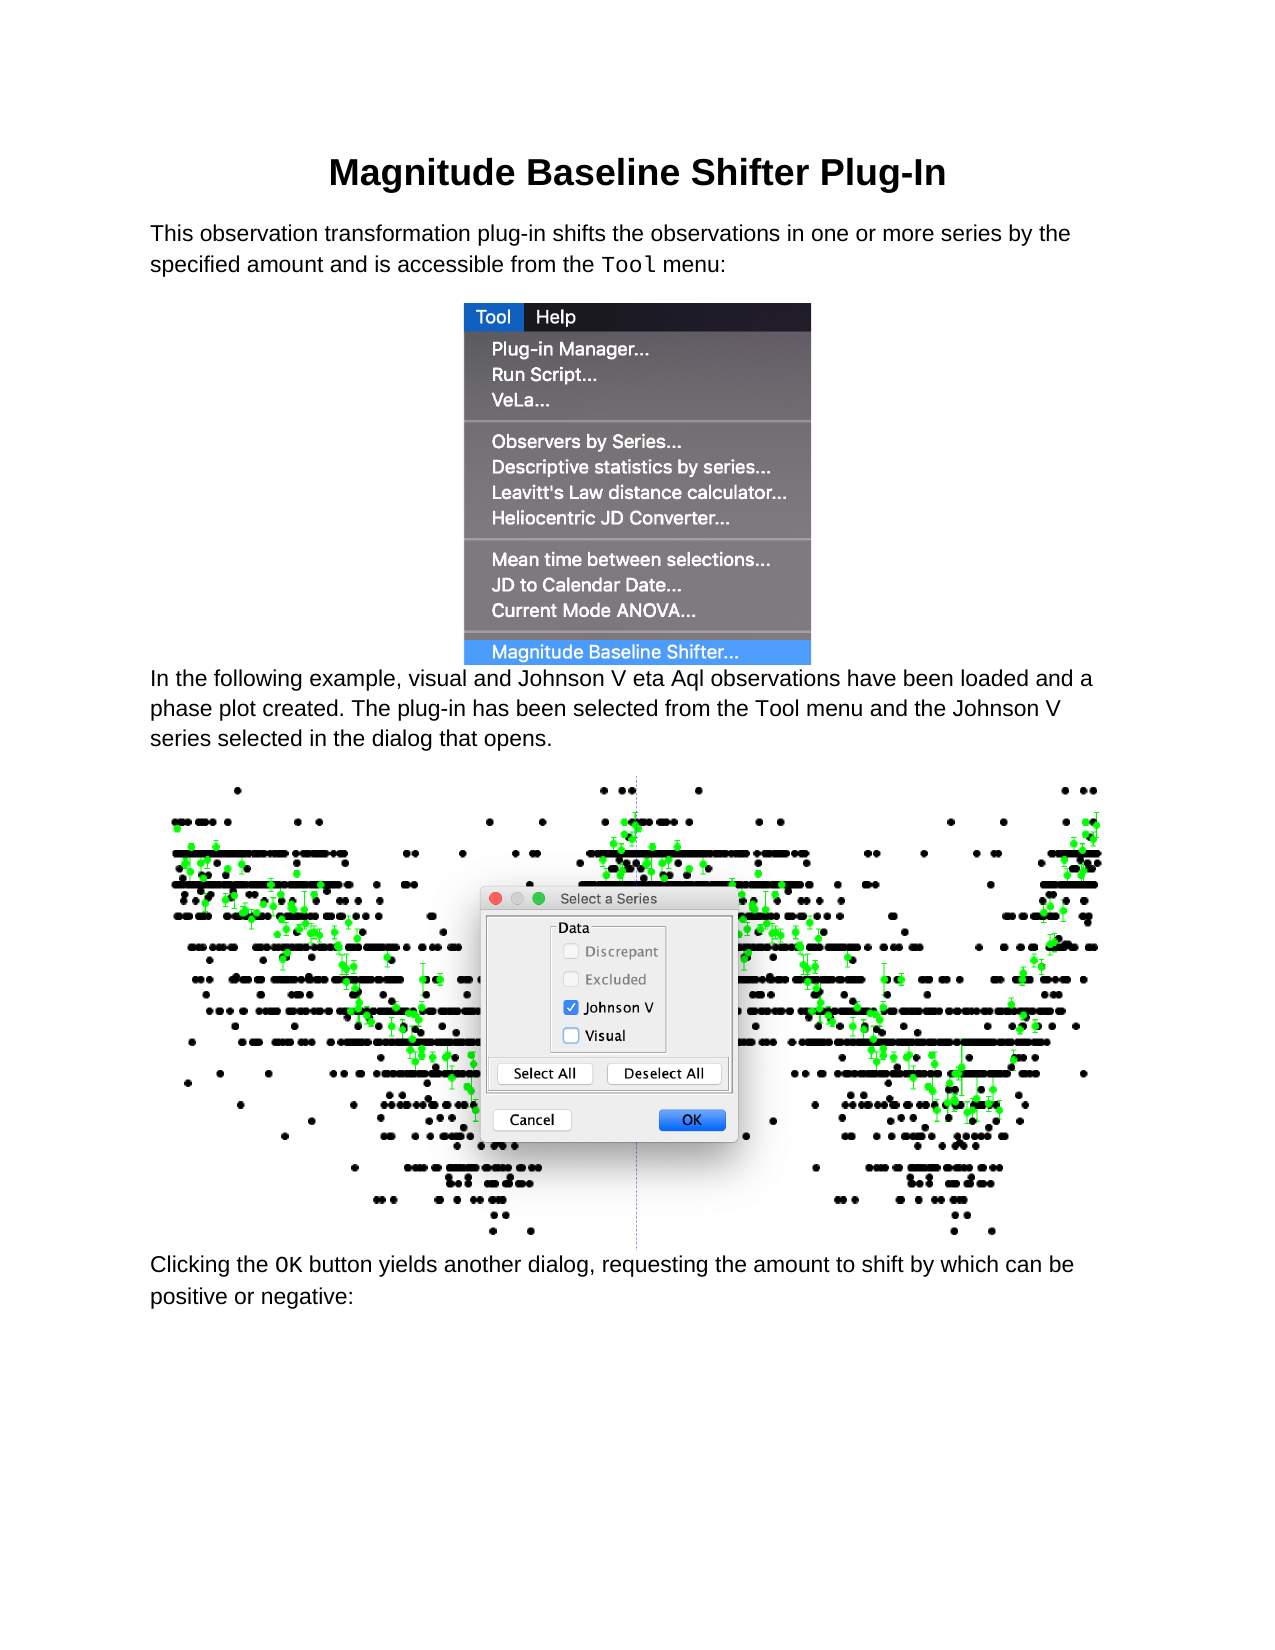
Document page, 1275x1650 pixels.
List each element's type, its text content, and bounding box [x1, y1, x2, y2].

text In the following example, visual and Johnson V eta Aql observations have been loaded and a phase plot created. The plug-in has been selected from the Tool menu and the Johnson V series selected in the dialog that opens. [150, 664, 1125, 751]
text Clicking the OK button yields another dialog, requesting the amount to shift by which can be positive or negative: [150, 1251, 1125, 1309]
text This observation transformation plug-in shifts the observations in one or more series by the specified amount and is accessible from the Tool menu: [150, 220, 1125, 279]
picture [463, 303, 812, 665]
table_header [812, 304, 1125, 664]
table_header [150, 304, 463, 664]
table_header [150, 776, 157, 1251]
text Magnitude Baseline Shifter Plug-In [150, 150, 1125, 193]
picture [157, 776, 1114, 1251]
table_header [1114, 776, 1125, 1251]
